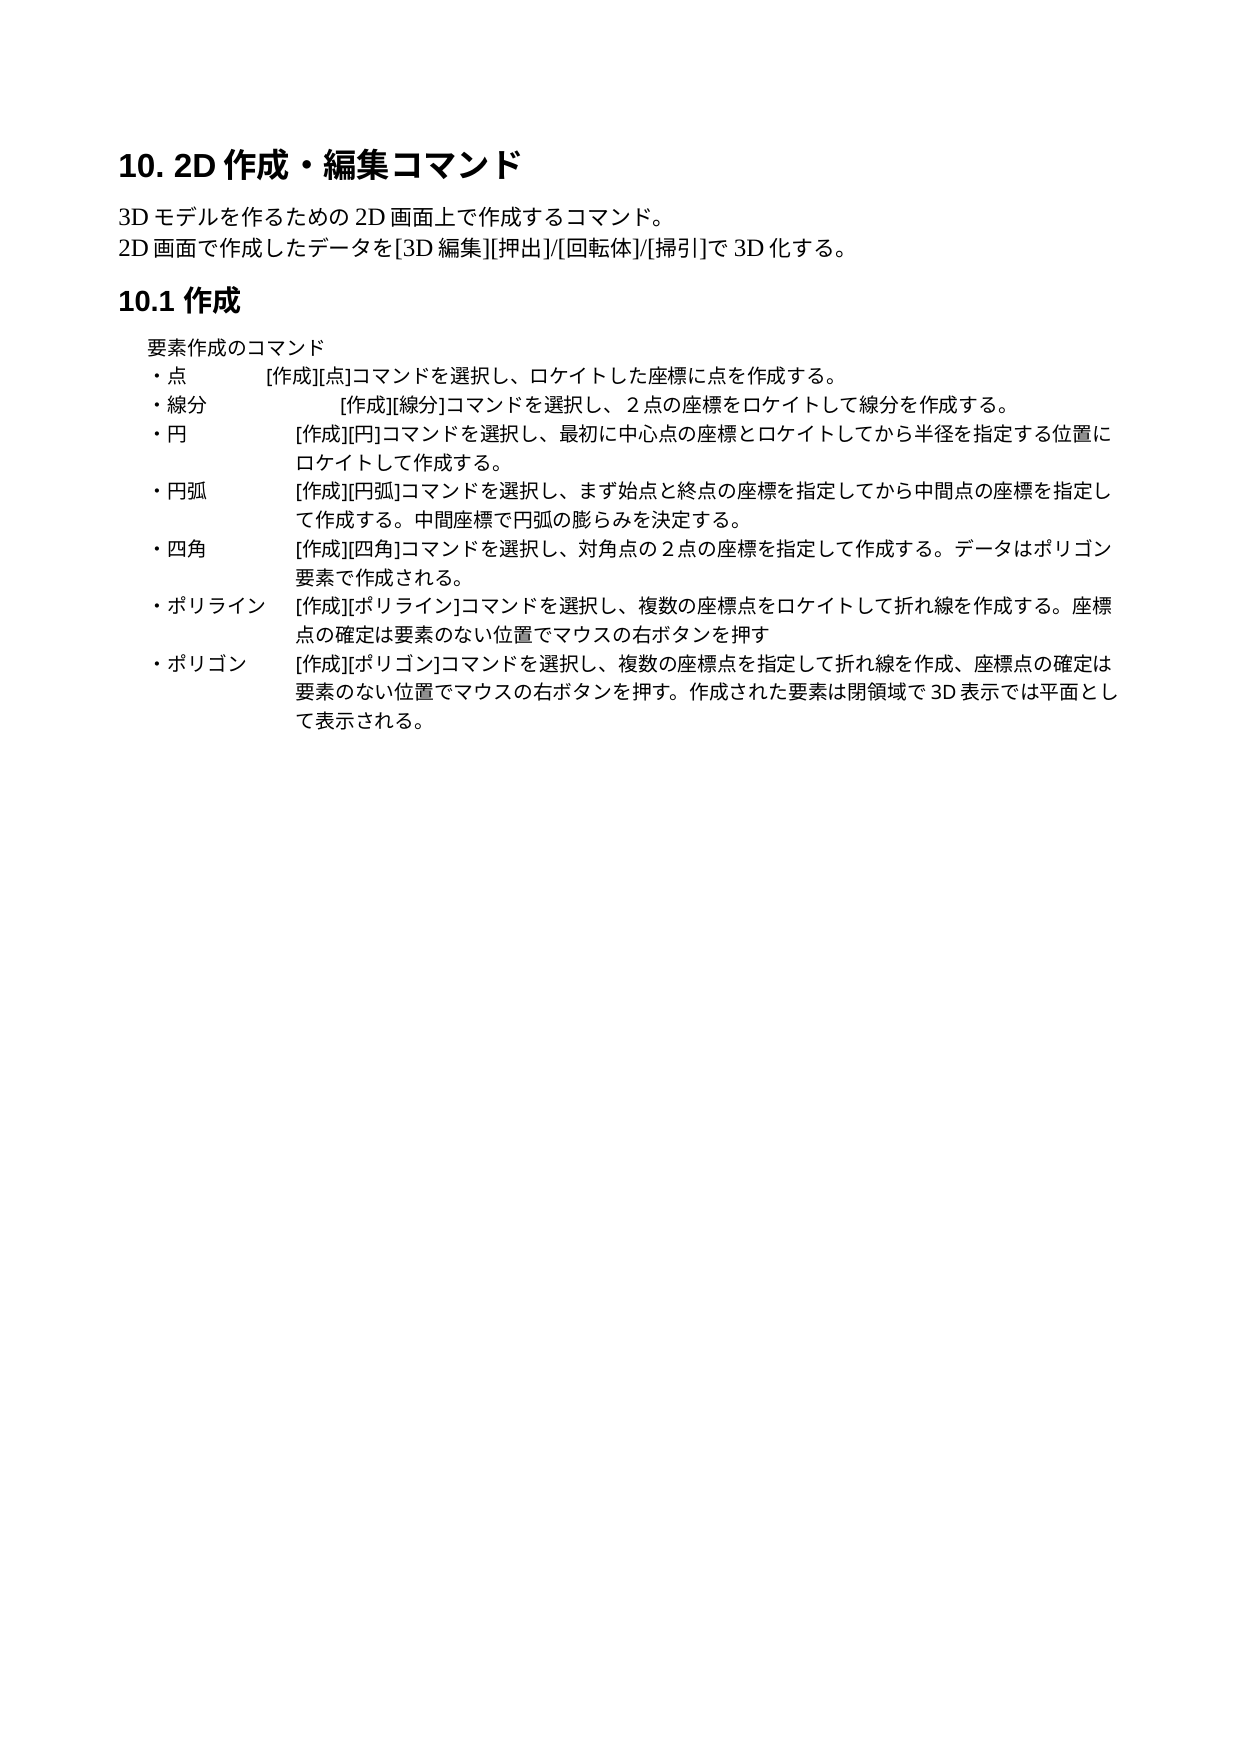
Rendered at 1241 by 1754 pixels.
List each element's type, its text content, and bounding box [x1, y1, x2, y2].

text ・四角 [作成][四角]コマンドを選択し、対角点の２点の座標を指定して作成する。データはポリゴン要素で作成される。 [148, 533, 1122, 591]
text ・点 [作成][点]コマンドを選択し、ロケイトした座標に点を作成する。 [148, 361, 1122, 390]
text 3Dモデルを作るための2D画面上で作成するコマンド。 [118, 200, 1122, 231]
text ・円 [作成][円]コマンドを選択し、最初に中心点の座標とロケイトしてから半径を指定する位置にロケイトして作成する。 [148, 418, 1122, 476]
text ・線分 [作成][線分]コマンドを選択し、２点の座標をロケイトして線分を作成する。 [148, 390, 1122, 418]
subtitle 10. 2D作成・編集コマンド [118, 139, 1122, 187]
text ・円弧 [作成][円弧]コマンドを選択し、まず始点と終点の座標を指定してから中間点の座標を指定して作成する。中間座標で円弧の膨らみを決定する。 [148, 476, 1122, 533]
text 要素作成のコマンド [148, 332, 1122, 361]
subtitle 10.1 作成 [118, 278, 1122, 320]
text ・ポリゴン [作成][ポリゴン]コマンドを選択し、複数の座標点を指定して折れ線を作成、座標点の確定は要素のない位置でマウスの右ボタンを押す。作成された要素は閉領域で3D表示では平面として表示される。 [148, 648, 1122, 734]
text ・ポリライン [作成][ポリライン]コマンドを選択し、複数の座標点をロケイトして折れ線を作成する。座標点の確定は要素のない位置でマウスの右ボタンを押す [148, 591, 1122, 648]
text 2D画面で作成したデータを[3D編集][押出]/[回転体]/[掃引]で3D化する。 [118, 231, 1122, 263]
